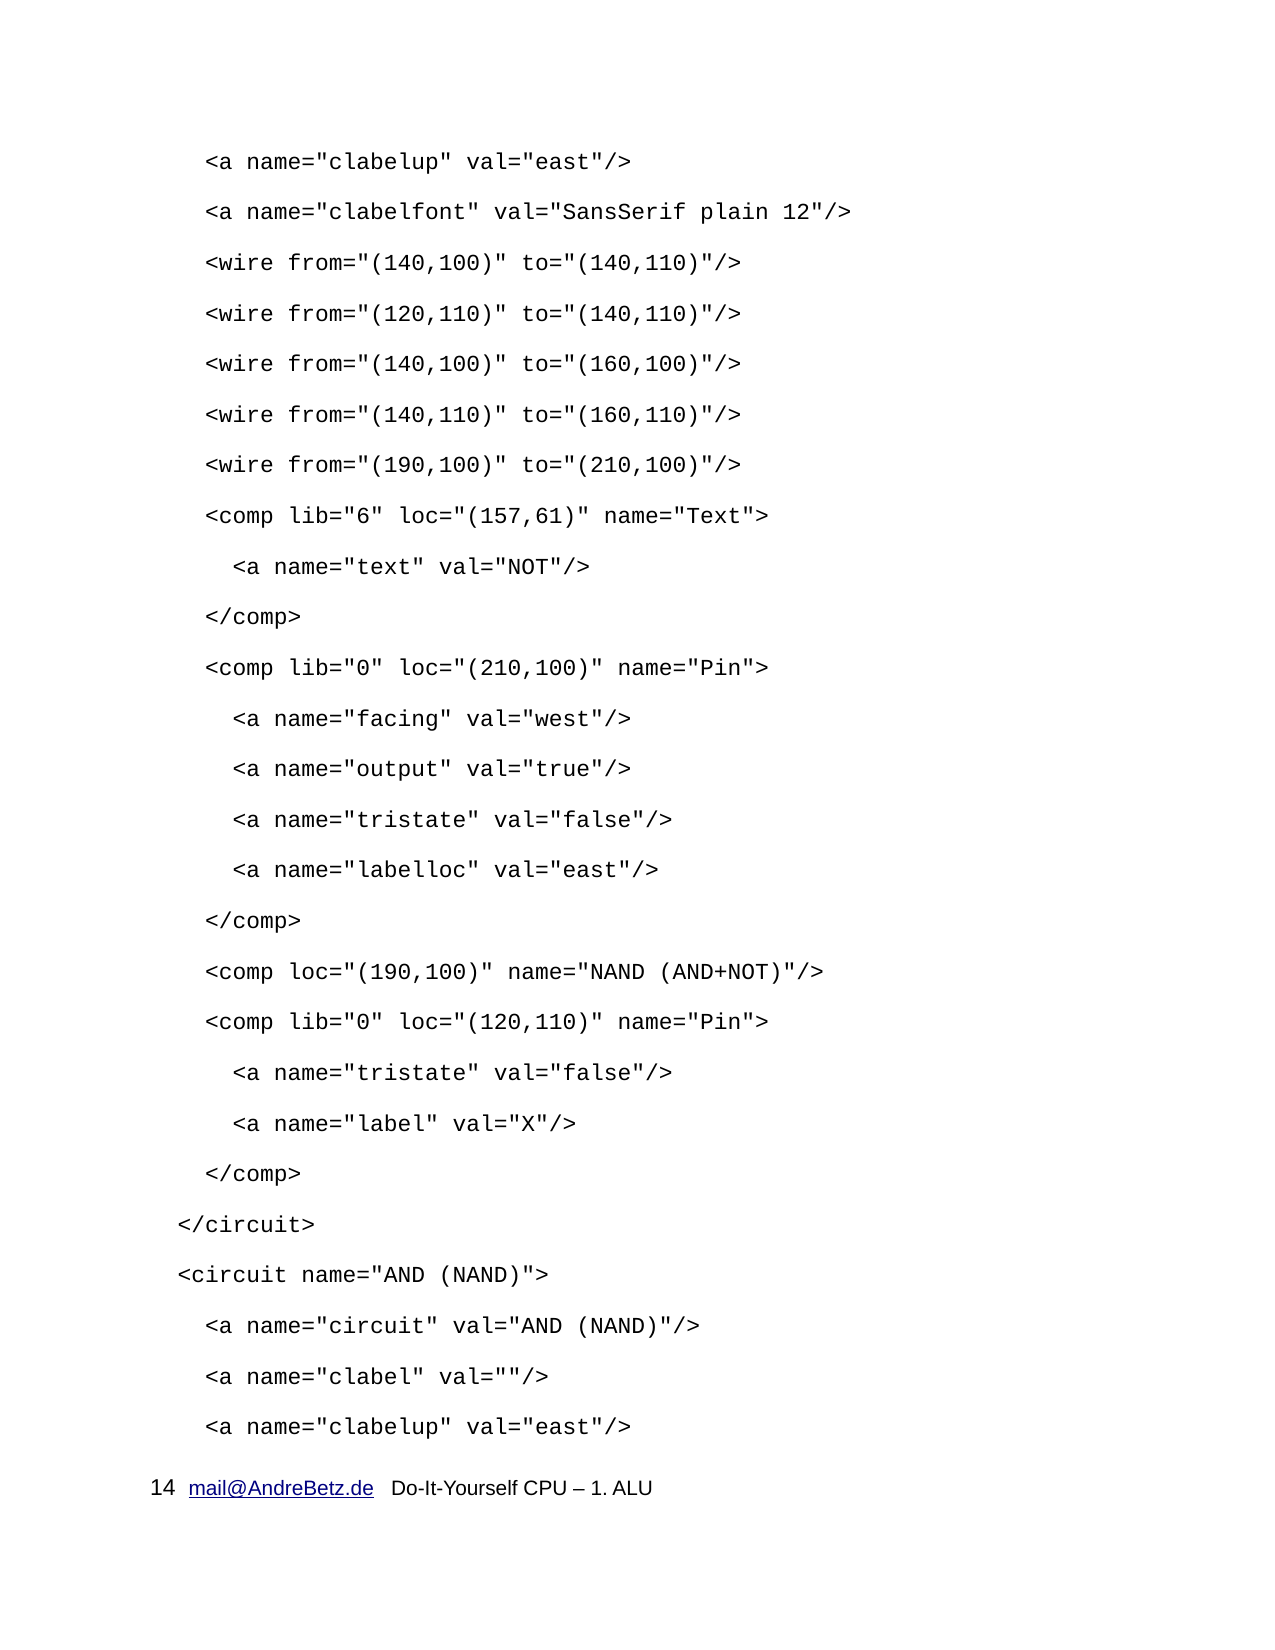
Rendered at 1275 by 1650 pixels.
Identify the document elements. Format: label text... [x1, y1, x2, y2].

text <wire from="(140,100)" to="(160,100)"/> [150, 352, 1125, 378]
text <a name="clabelup" val="east"/> [150, 150, 1125, 176]
text <a name="tristate" val="false"/> [150, 808, 1125, 834]
text </comp> [150, 1162, 1125, 1188]
text <a name="circuit" val="AND (NAND)"/> [150, 1314, 1125, 1340]
text <wire from="(120,110)" to="(140,110)"/> [150, 302, 1125, 328]
text <a name="clabelfont" val="SansSerif plain 12"/> [150, 201, 1125, 227]
text <a name="label" val="X"/> [150, 1112, 1125, 1138]
text <a name="facing" val="west"/> [150, 707, 1125, 733]
text <circuit name="AND (NAND)"> [150, 1264, 1125, 1290]
text <a name="clabel" val=""/> [150, 1365, 1125, 1391]
text <a name="text" val="NOT"/> [150, 555, 1125, 581]
text <comp lib="0" loc="(210,100)" name="Pin"> [150, 656, 1125, 682]
text </comp> [150, 606, 1125, 632]
text </circuit> [150, 1213, 1125, 1239]
text <comp loc="(190,100)" name="NAND (AND+NOT)"/> [150, 960, 1125, 986]
text <wire from="(140,100)" to="(140,110)"/> [150, 251, 1125, 277]
text <comp lib="6" loc="(157,61)" name="Text"> [150, 504, 1125, 530]
text <wire from="(140,110)" to="(160,110)"/> [150, 403, 1125, 429]
text <a name="clabelup" val="east"/> [150, 1416, 1125, 1442]
text <a name="output" val="true"/> [150, 757, 1125, 783]
text <wire from="(190,100)" to="(210,100)"/> [150, 454, 1125, 480]
text <comp lib="0" loc="(120,110)" name="Pin"> [150, 1011, 1125, 1037]
text <a name="labelloc" val="east"/> [150, 859, 1125, 885]
text </comp> [150, 909, 1125, 935]
text <a name="tristate" val="false"/> [150, 1061, 1125, 1087]
